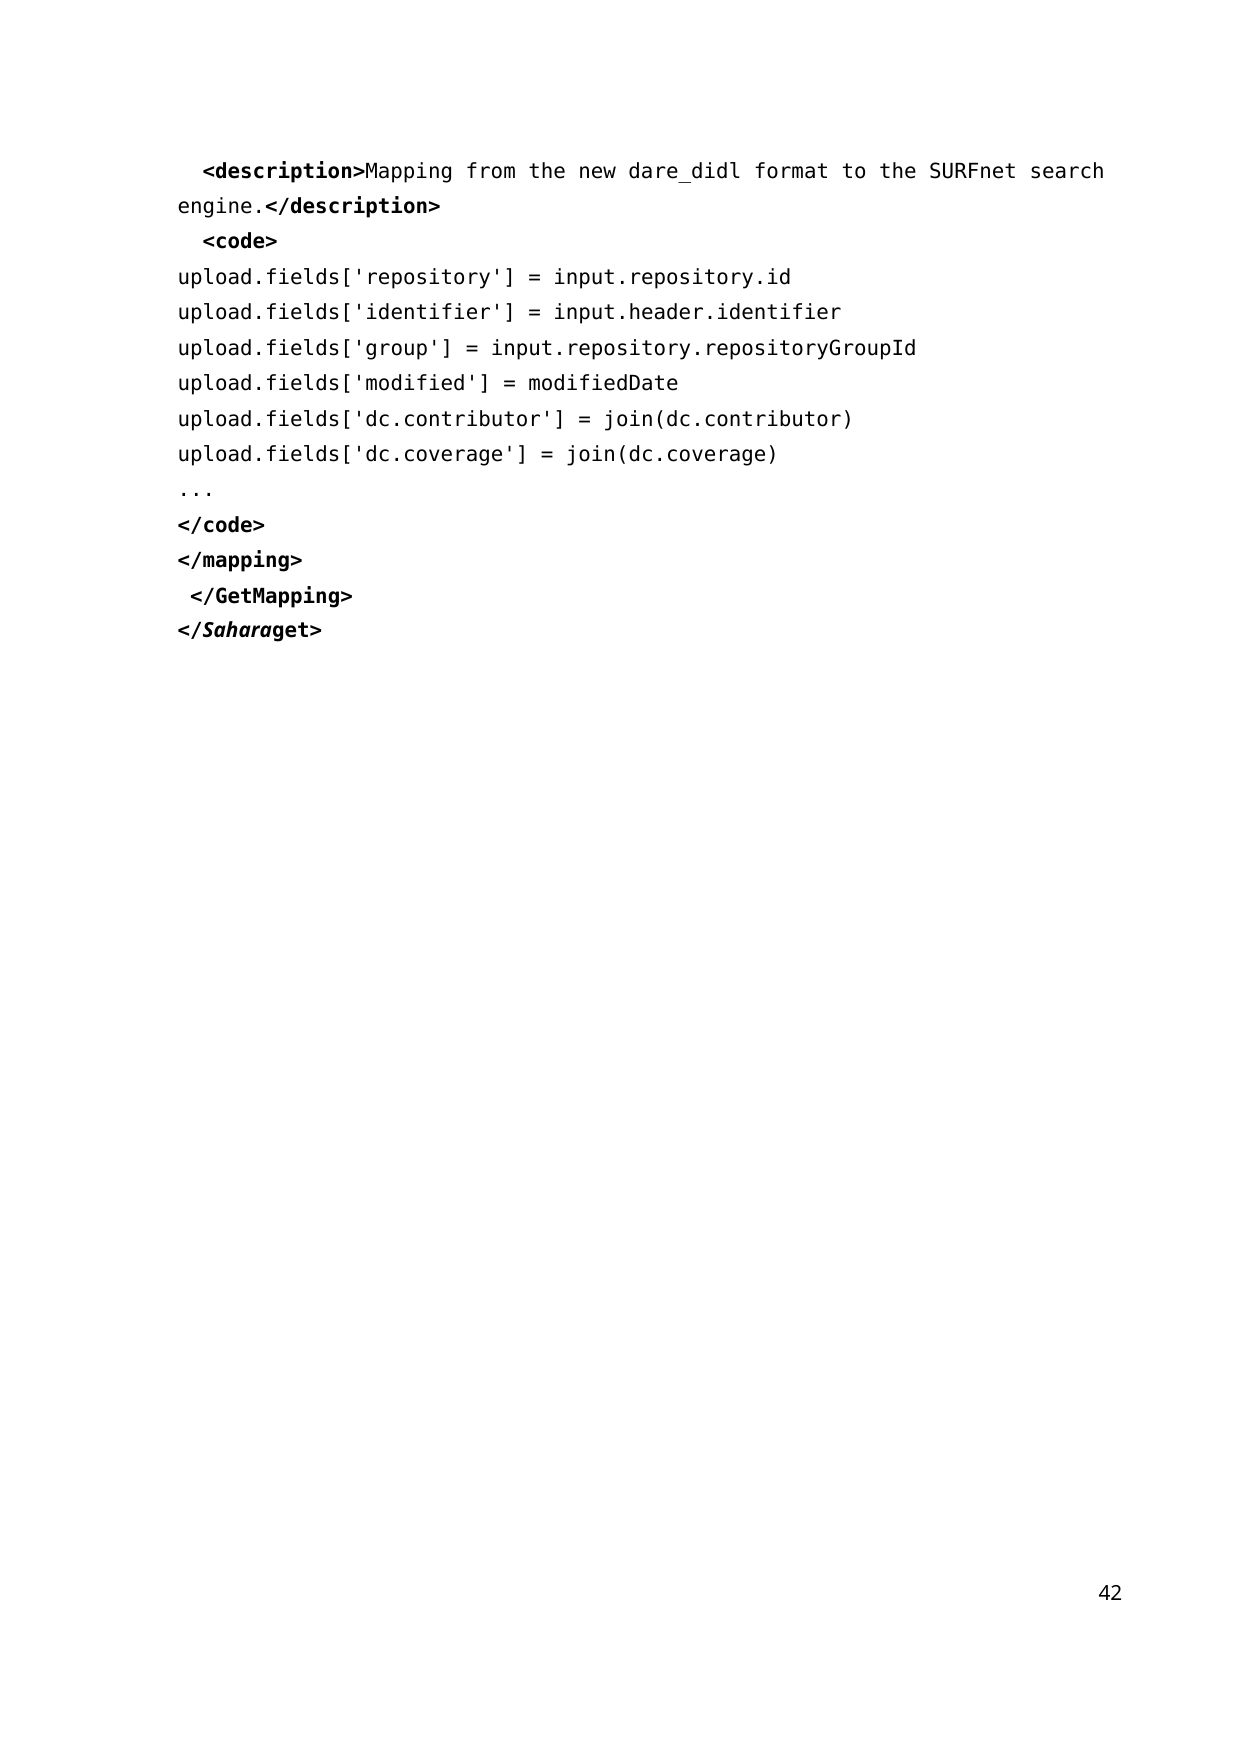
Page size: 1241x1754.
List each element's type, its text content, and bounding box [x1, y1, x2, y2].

text <description>Mapping from the new dare_didl format to the SURFnet search engine.</description> [177, 148, 1122, 218]
text </GetMapping> [177, 573, 1122, 608]
text <code> [177, 218, 1122, 254]
text </Saharaget> [177, 608, 1122, 643]
text upload.fields['group'] = input.repository.repositoryGroupId [177, 325, 1122, 360]
text </mapping> [177, 537, 1122, 573]
text ... [177, 466, 1122, 502]
text upload.fields['repository'] = input.repository.id [177, 254, 1122, 289]
text upload.fields['dc.contributor'] = join(dc.contributor) [177, 396, 1122, 431]
text upload.fields['modified'] = modifiedDate [177, 360, 1122, 396]
text upload.fields['dc.coverage'] = join(dc.coverage) [177, 431, 1122, 466]
text </code> [177, 502, 1122, 537]
text upload.fields['identifier'] = input.header.identifier [177, 289, 1122, 325]
